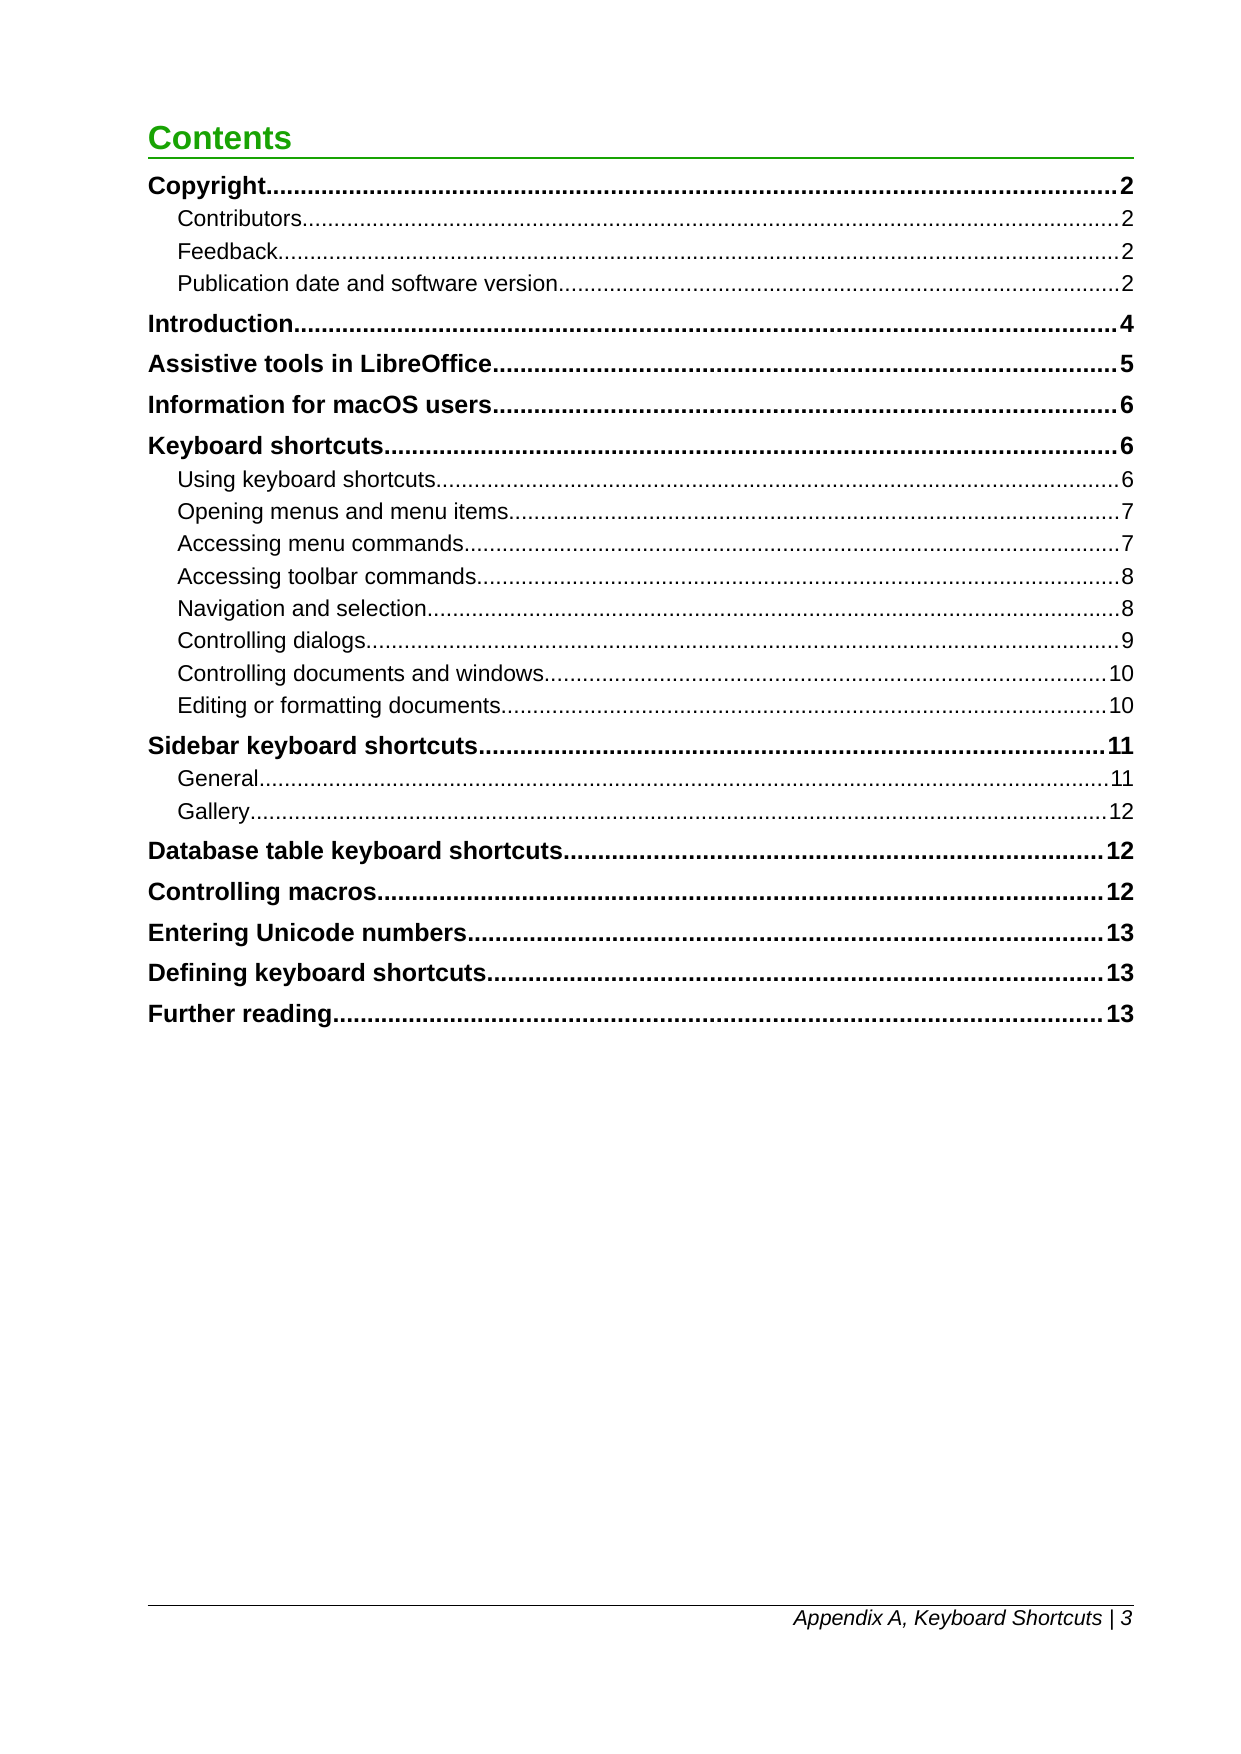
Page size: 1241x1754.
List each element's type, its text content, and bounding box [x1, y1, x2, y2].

text Gallery 12 [177, 798, 1134, 824]
text Feedback 2 [177, 238, 1134, 264]
text Contributors 2 [177, 205, 1134, 232]
text Assistive tools in LibreOffice 5 [148, 349, 1134, 378]
text General 11 [177, 765, 1134, 792]
text Accessing menu commands 7 [177, 530, 1134, 557]
text Database table keyboard shortcuts 12 [148, 836, 1134, 865]
text Opening menus and menu items 7 [177, 498, 1134, 524]
text Introduction 4 [148, 308, 1134, 337]
text Controlling dialogs 9 [177, 627, 1134, 654]
text Controlling macros 12 [148, 877, 1134, 906]
text Further reading 13 [148, 999, 1134, 1028]
text Sidebar keyboard shortcuts 11 [148, 731, 1134, 759]
text Keyboard shortcuts 6 [148, 431, 1134, 459]
text Publication date and software version 2 [177, 270, 1134, 297]
text Defining keyboard shortcuts 13 [148, 958, 1134, 987]
text Information for macOS users 6 [148, 390, 1134, 419]
text Accessing toolbar commands 8 [177, 563, 1134, 589]
text Using keyboard shortcuts 6 [177, 466, 1134, 492]
text Navigation and selection 8 [177, 595, 1134, 621]
text Editing or formatting documents 10 [177, 692, 1134, 719]
text Controlling documents and windows 10 [177, 660, 1134, 686]
text Entering Unicode numbers 13 [148, 918, 1134, 946]
subtitle Contents [148, 118, 1134, 157]
text Copyright 2 [148, 171, 1134, 199]
